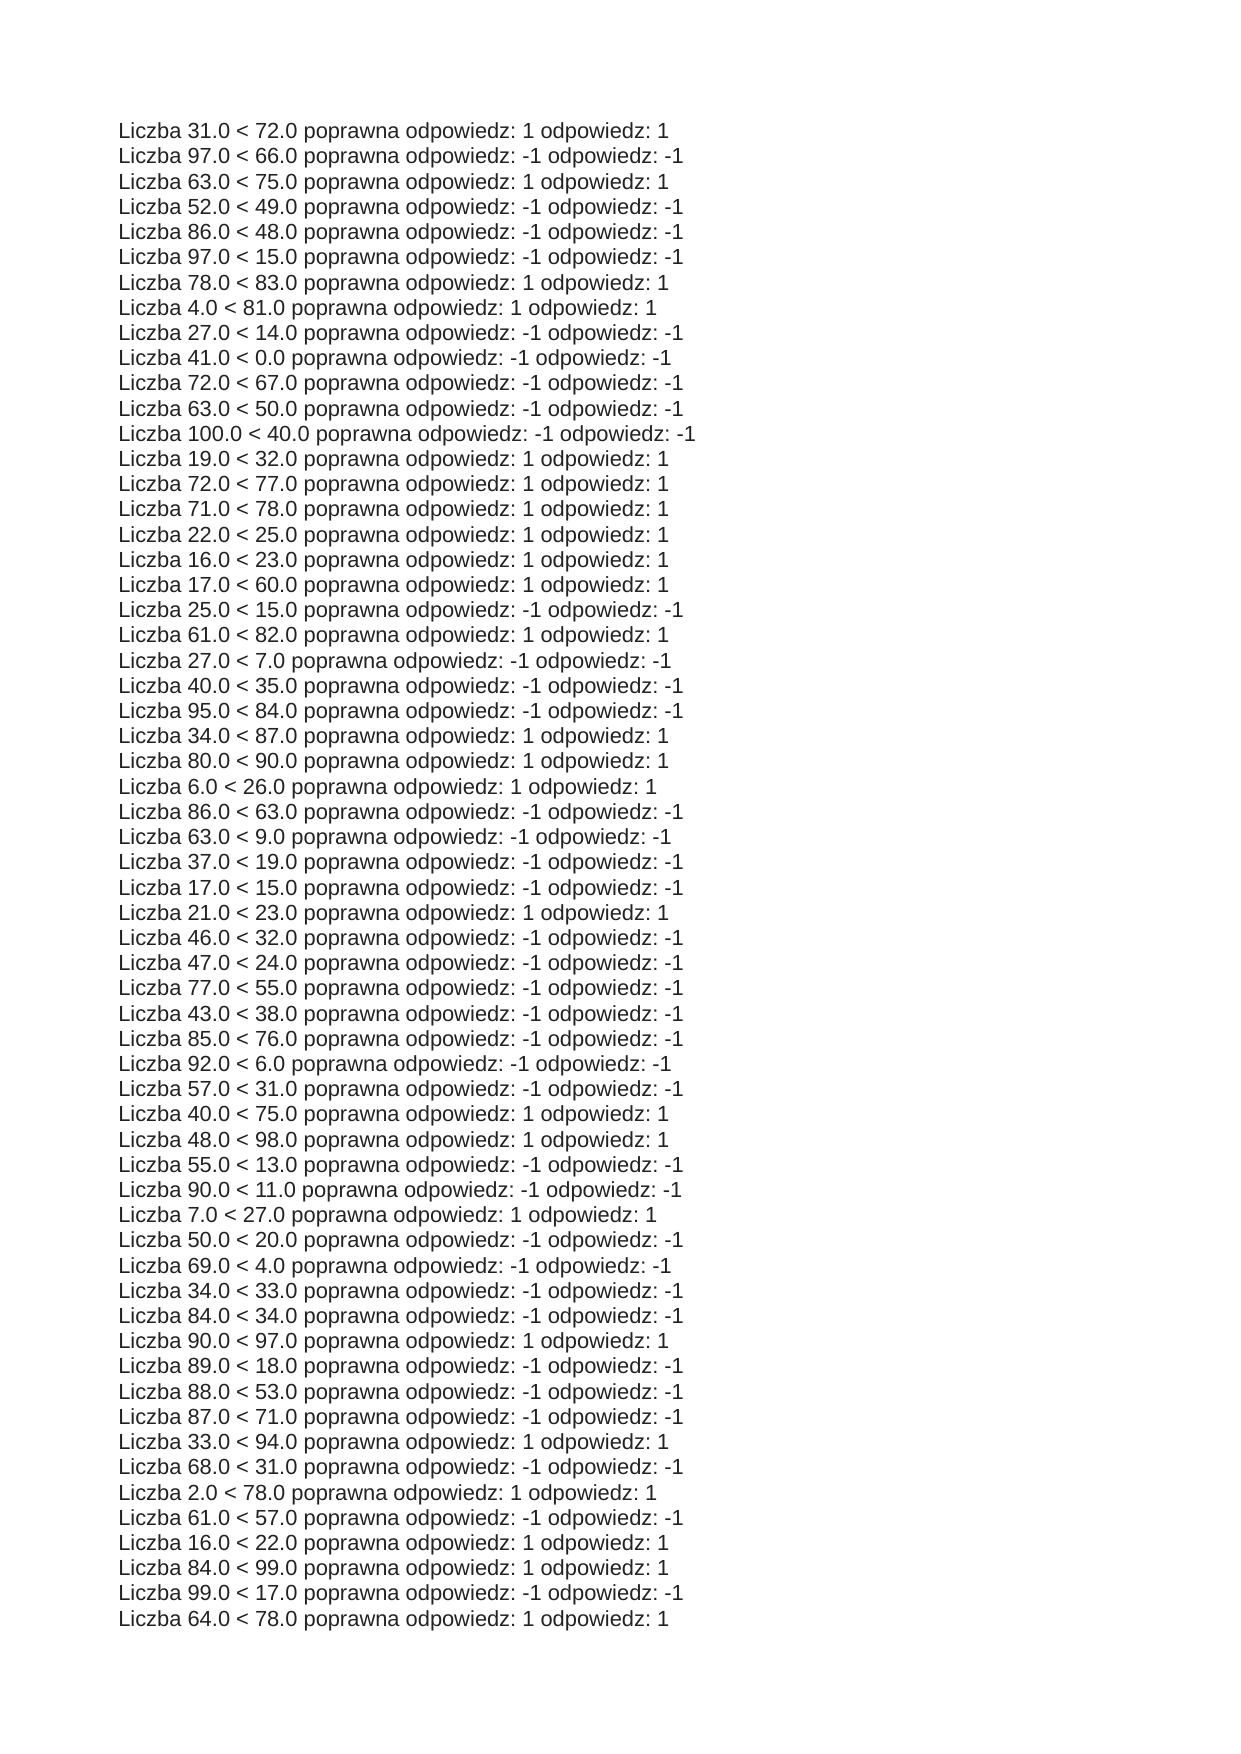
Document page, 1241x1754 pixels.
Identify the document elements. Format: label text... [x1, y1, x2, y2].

text Liczba 17.0 < 60.0 poprawna odpowiedz: 1 odpowiedz: 1 [118, 572, 1122, 597]
text Liczba 40.0 < 75.0 poprawna odpowiedz: 1 odpowiedz: 1 [118, 1101, 1122, 1126]
text Liczba 69.0 < 4.0 poprawna odpowiedz: -1 odpowiedz: -1 [118, 1252, 1122, 1278]
text Liczba 46.0 < 32.0 poprawna odpowiedz: -1 odpowiedz: -1 [118, 925, 1122, 950]
text Liczba 97.0 < 15.0 poprawna odpowiedz: -1 odpowiedz: -1 [118, 244, 1122, 269]
text Liczba 95.0 < 84.0 poprawna odpowiedz: -1 odpowiedz: -1 [118, 698, 1122, 723]
text Liczba 99.0 < 17.0 poprawna odpowiedz: -1 odpowiedz: -1 [118, 1580, 1122, 1605]
text Liczba 2.0 < 78.0 poprawna odpowiedz: 1 odpowiedz: 1 [118, 1479, 1122, 1504]
text Liczba 90.0 < 11.0 poprawna odpowiedz: -1 odpowiedz: -1 [118, 1177, 1122, 1202]
text Liczba 7.0 < 27.0 poprawna odpowiedz: 1 odpowiedz: 1 [118, 1202, 1122, 1227]
text Liczba 72.0 < 77.0 poprawna odpowiedz: 1 odpowiedz: 1 [118, 471, 1122, 496]
text Liczba 71.0 < 78.0 poprawna odpowiedz: 1 odpowiedz: 1 [118, 496, 1122, 521]
text Liczba 84.0 < 99.0 poprawna odpowiedz: 1 odpowiedz: 1 [118, 1555, 1122, 1580]
text Liczba 87.0 < 71.0 poprawna odpowiedz: -1 odpowiedz: -1 [118, 1404, 1122, 1429]
text Liczba 19.0 < 32.0 poprawna odpowiedz: 1 odpowiedz: 1 [118, 446, 1122, 471]
text Liczba 80.0 < 90.0 poprawna odpowiedz: 1 odpowiedz: 1 [118, 748, 1122, 773]
text Liczba 88.0 < 53.0 poprawna odpowiedz: -1 odpowiedz: -1 [118, 1378, 1122, 1404]
text Liczba 37.0 < 19.0 poprawna odpowiedz: -1 odpowiedz: -1 [118, 849, 1122, 874]
text Liczba 57.0 < 31.0 poprawna odpowiedz: -1 odpowiedz: -1 [118, 1076, 1122, 1101]
text Liczba 72.0 < 67.0 poprawna odpowiedz: -1 odpowiedz: -1 [118, 370, 1122, 395]
text Liczba 33.0 < 94.0 poprawna odpowiedz: 1 odpowiedz: 1 [118, 1429, 1122, 1454]
text Liczba 63.0 < 9.0 poprawna odpowiedz: -1 odpowiedz: -1 [118, 824, 1122, 849]
text Liczba 25.0 < 15.0 poprawna odpowiedz: -1 odpowiedz: -1 [118, 597, 1122, 622]
text Liczba 34.0 < 87.0 poprawna odpowiedz: 1 odpowiedz: 1 [118, 723, 1122, 748]
text Liczba 90.0 < 97.0 poprawna odpowiedz: 1 odpowiedz: 1 [118, 1328, 1122, 1353]
text Liczba 40.0 < 35.0 poprawna odpowiedz: -1 odpowiedz: -1 [118, 673, 1122, 698]
text Liczba 55.0 < 13.0 poprawna odpowiedz: -1 odpowiedz: -1 [118, 1152, 1122, 1177]
text Liczba 100.0 < 40.0 poprawna odpowiedz: -1 odpowiedz: -1 [118, 421, 1122, 446]
text Liczba 4.0 < 81.0 poprawna odpowiedz: 1 odpowiedz: 1 [118, 294, 1122, 320]
text Liczba 86.0 < 63.0 poprawna odpowiedz: -1 odpowiedz: -1 [118, 799, 1122, 824]
text Liczba 31.0 < 72.0 poprawna odpowiedz: 1 odpowiedz: 1 [118, 118, 1122, 143]
text Liczba 6.0 < 26.0 poprawna odpowiedz: 1 odpowiedz: 1 [118, 773, 1122, 799]
text Liczba 61.0 < 57.0 poprawna odpowiedz: -1 odpowiedz: -1 [118, 1504, 1122, 1530]
text Liczba 84.0 < 34.0 poprawna odpowiedz: -1 odpowiedz: -1 [118, 1303, 1122, 1328]
text Liczba 41.0 < 0.0 poprawna odpowiedz: -1 odpowiedz: -1 [118, 345, 1122, 370]
text Liczba 47.0 < 24.0 poprawna odpowiedz: -1 odpowiedz: -1 [118, 950, 1122, 975]
text Liczba 77.0 < 55.0 poprawna odpowiedz: -1 odpowiedz: -1 [118, 975, 1122, 1000]
text Liczba 22.0 < 25.0 poprawna odpowiedz: 1 odpowiedz: 1 [118, 521, 1122, 547]
text Liczba 34.0 < 33.0 poprawna odpowiedz: -1 odpowiedz: -1 [118, 1278, 1122, 1303]
text Liczba 63.0 < 50.0 poprawna odpowiedz: -1 odpowiedz: -1 [118, 395, 1122, 421]
text Liczba 92.0 < 6.0 poprawna odpowiedz: -1 odpowiedz: -1 [118, 1051, 1122, 1076]
text Liczba 48.0 < 98.0 poprawna odpowiedz: 1 odpowiedz: 1 [118, 1126, 1122, 1152]
text Liczba 43.0 < 38.0 poprawna odpowiedz: -1 odpowiedz: -1 [118, 1000, 1122, 1026]
text Liczba 16.0 < 22.0 poprawna odpowiedz: 1 odpowiedz: 1 [118, 1530, 1122, 1555]
text Liczba 27.0 < 7.0 poprawna odpowiedz: -1 odpowiedz: -1 [118, 647, 1122, 673]
text Liczba 68.0 < 31.0 poprawna odpowiedz: -1 odpowiedz: -1 [118, 1454, 1122, 1479]
text Liczba 97.0 < 66.0 poprawna odpowiedz: -1 odpowiedz: -1 [118, 143, 1122, 168]
text Liczba 78.0 < 83.0 poprawna odpowiedz: 1 odpowiedz: 1 [118, 269, 1122, 294]
text Liczba 63.0 < 75.0 poprawna odpowiedz: 1 odpowiedz: 1 [118, 168, 1122, 194]
text Liczba 50.0 < 20.0 poprawna odpowiedz: -1 odpowiedz: -1 [118, 1227, 1122, 1252]
text Liczba 89.0 < 18.0 poprawna odpowiedz: -1 odpowiedz: -1 [118, 1353, 1122, 1378]
text Liczba 86.0 < 48.0 poprawna odpowiedz: -1 odpowiedz: -1 [118, 219, 1122, 244]
text Liczba 16.0 < 23.0 poprawna odpowiedz: 1 odpowiedz: 1 [118, 547, 1122, 572]
text Liczba 27.0 < 14.0 poprawna odpowiedz: -1 odpowiedz: -1 [118, 320, 1122, 345]
text Liczba 52.0 < 49.0 poprawna odpowiedz: -1 odpowiedz: -1 [118, 194, 1122, 219]
text Liczba 85.0 < 76.0 poprawna odpowiedz: -1 odpowiedz: -1 [118, 1026, 1122, 1051]
text Liczba 17.0 < 15.0 poprawna odpowiedz: -1 odpowiedz: -1 [118, 874, 1122, 899]
text Liczba 64.0 < 78.0 poprawna odpowiedz: 1 odpowiedz: 1 [118, 1605, 1122, 1631]
text Liczba 61.0 < 82.0 poprawna odpowiedz: 1 odpowiedz: 1 [118, 622, 1122, 647]
text Liczba 21.0 < 23.0 poprawna odpowiedz: 1 odpowiedz: 1 [118, 899, 1122, 925]
